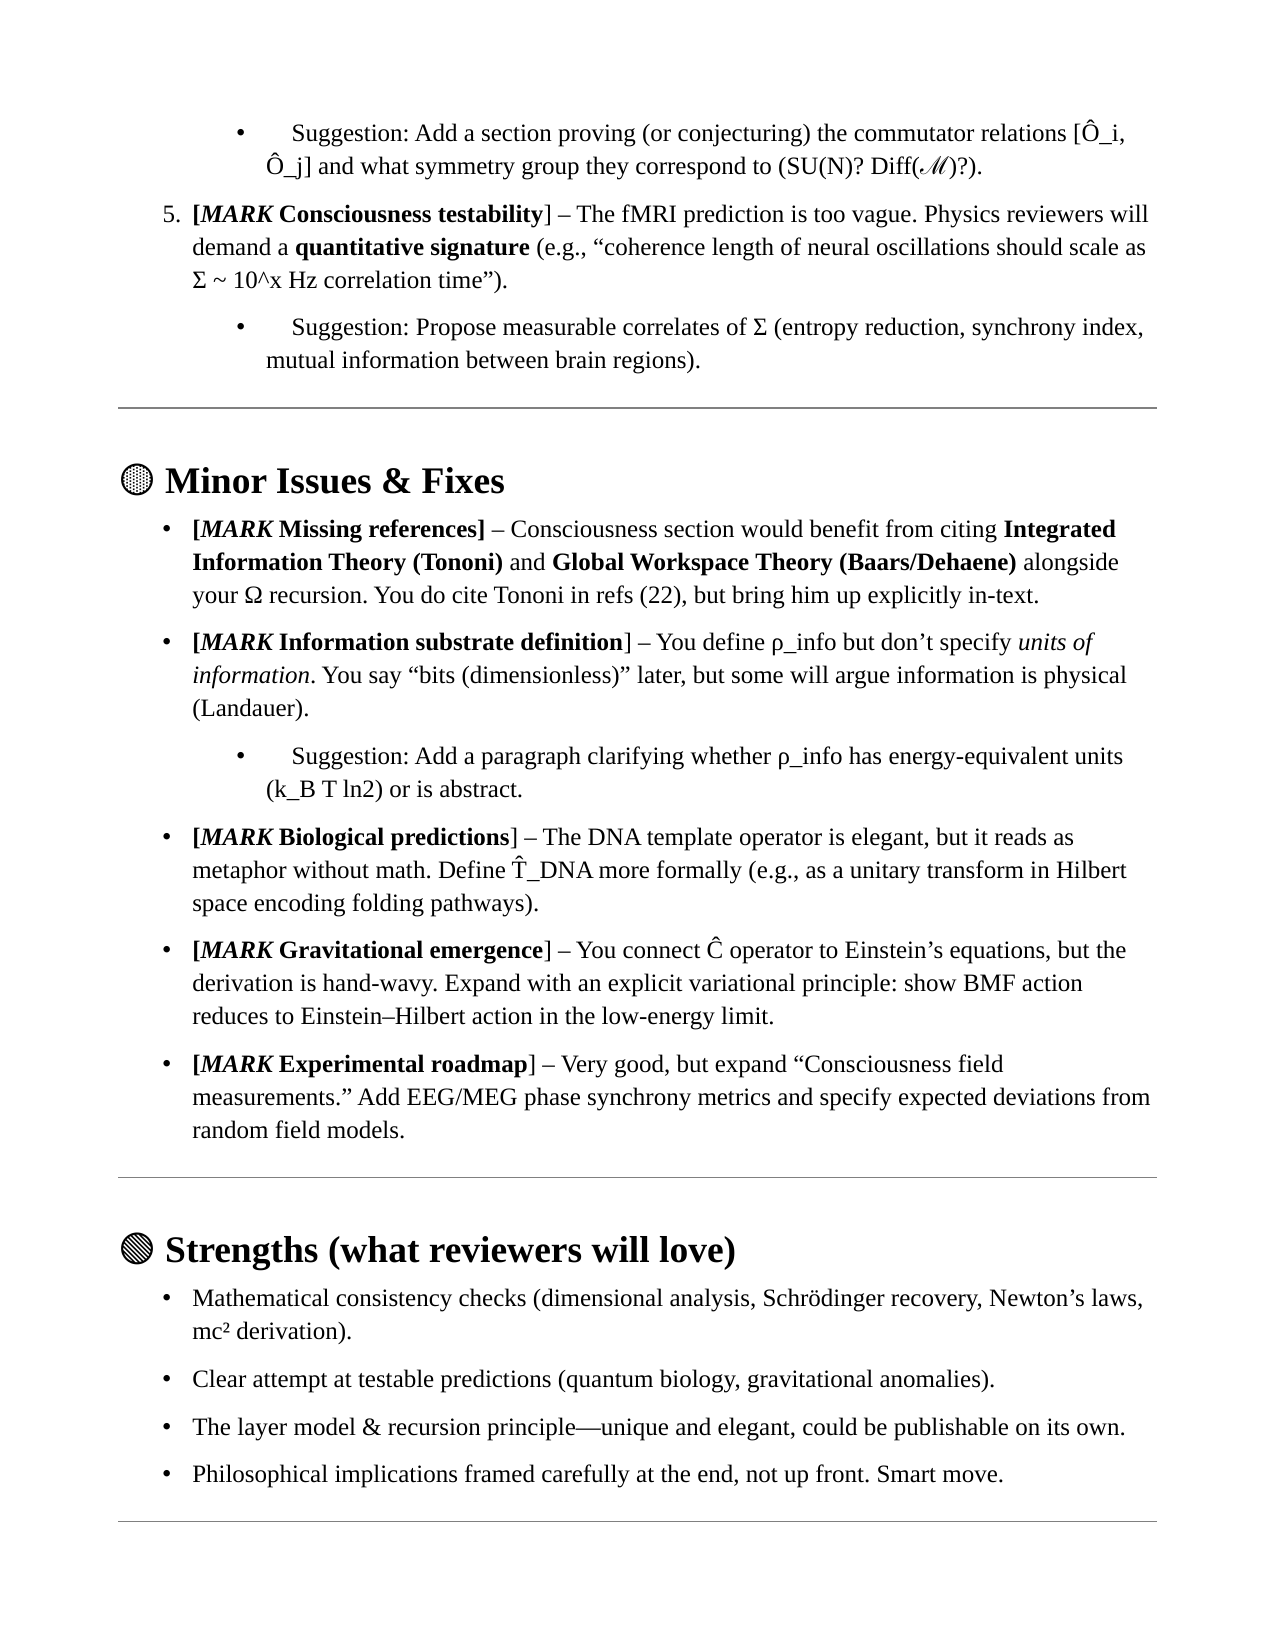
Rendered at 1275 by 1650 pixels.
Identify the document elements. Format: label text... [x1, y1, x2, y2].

list Philosophical implications framed carefully at the end, not up front. Smart move. [162, 1459, 1157, 1488]
list The layer model & recursion principle—unique and elegant, could be publishable on its own. [162, 1412, 1157, 1440]
list ✅ Suggestion: Add a paragraph clarifying whether ρ_info has energy-equivalent units (k_B T ln2) or is abstract. [236, 741, 1157, 803]
list Clear attempt at testable predictions (quantum biology, gravitational anomalies). [162, 1364, 1157, 1393]
subtitle 🟢 Strengths (what reviewers will love) [118, 1228, 1157, 1271]
list [MARK Consciousness testability] – The fMRI prediction is too vague. Physics reviewers will demand a quantitative signature (e.g., “coherence length of neural oscillations should scale as Σ ~ 10^x Hz correlation time”). [162, 199, 1157, 293]
list ✅ Suggestion: Add a section proving (or conjecturing) the commutator relations [Ô_i, Ô_j] and what symmetry group they correspond to (SU(N)? Diff(ℳ)?). [236, 118, 1157, 180]
list [MARK Biological predictions] – The DNA template operator is elegant, but it reads as metaphor without math. Define T̂_DNA more formally (e.g., as a unitary transform in Hilbert space encoding folding pathways). [162, 822, 1157, 916]
list [MARK Gravitational emergence] – You connect Ĉ operator to Einstein’s equations, but the derivation is hand-wavy. Expand with an explicit variational principle: show BMF action reduces to Einstein–Hilbert action in the low-energy limit. [162, 935, 1157, 1030]
list [MARK Missing references] – Consciousness section would benefit from citing Integrated Information Theory (Tononi) and Global Workspace Theory (Baars/Dehaene) alongside your Ω recursion. You do cite Tononi in refs (22), but bring him up explicitly in-text. [162, 514, 1157, 608]
list [MARK Information substrate definition] – You define ρ_info but don’t specify units of information. You say “bits (dimensionless)” later, but some will argue information is physical (Landauer). [162, 627, 1157, 722]
list Mathematical consistency checks (dimensional analysis, Schrödinger recovery, Newton’s laws, mc² derivation). [162, 1283, 1157, 1345]
list [MARK Experimental roadmap] – Very good, but expand “Consciousness field measurements.” Add EEG/MEG phase synchrony metrics and specify expected deviations from random field models. [162, 1049, 1157, 1144]
list ✅ Suggestion: Propose measurable correlates of Σ (entropy reduction, synchrony index, mutual information between brain regions). [236, 312, 1157, 374]
subtitle 🟡 Minor Issues & Fixes [118, 458, 1157, 501]
